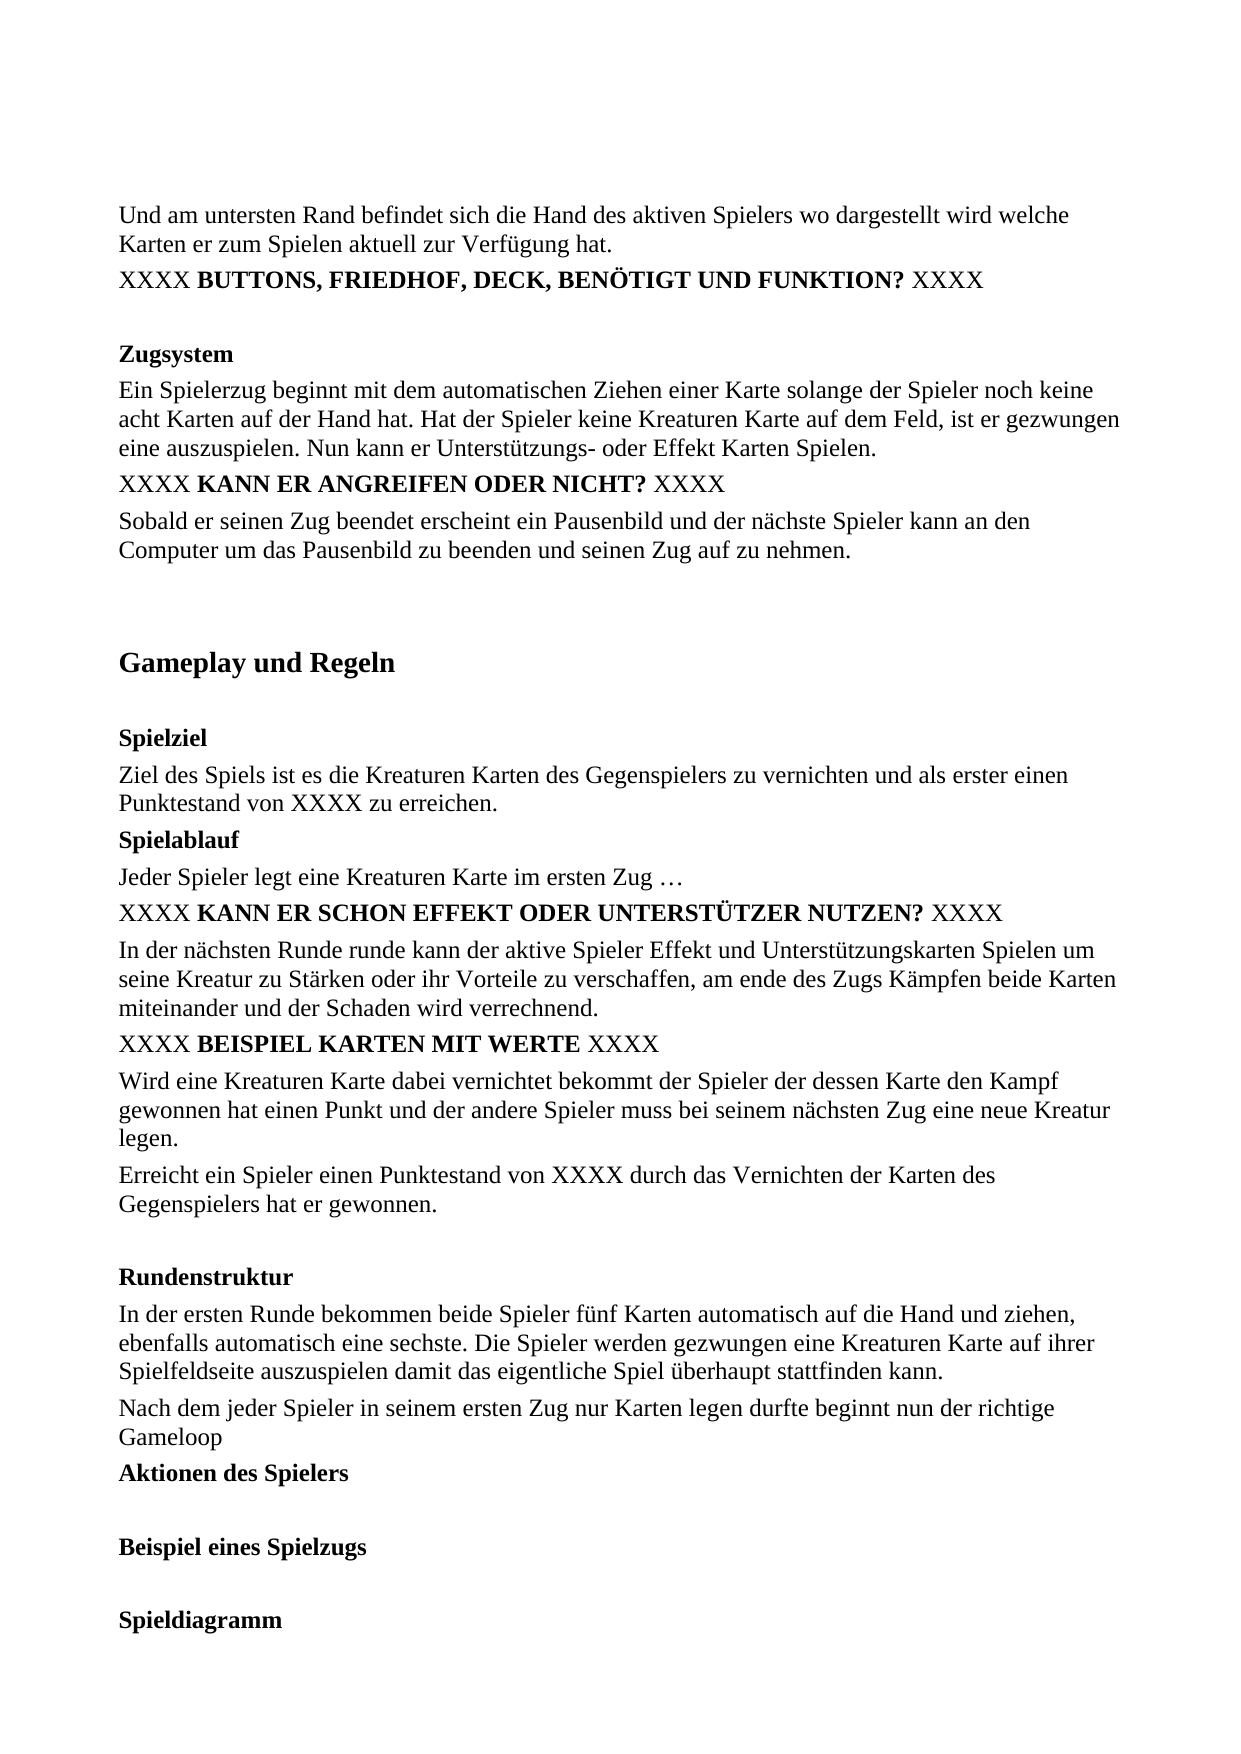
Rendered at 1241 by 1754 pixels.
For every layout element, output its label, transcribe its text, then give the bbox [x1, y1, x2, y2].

subtitle Rundenstruktur [118, 1262, 1122, 1291]
subtitle In der nächsten Runde runde kann der aktive Spieler Effekt und Unterstützungskarten Spielen um seine Kreatur zu Stärken oder ihr Vorteile zu verschaffen, am ende des Zugs Kämpfen beide Karten miteinander und der Schaden wird verrechnend. [118, 935, 1122, 1021]
subtitle Aktionen des Spielers [118, 1458, 1122, 1487]
subtitle Wird eine Kreaturen Karte dabei vernichtet bekommt der Spieler der dessen Karte den Kampf gewonnen hat einen Punkt und der andere Spieler muss bei seinem nächsten Zug eine neue Kreatur legen. [118, 1066, 1122, 1152]
subtitle XXXX KANN ER ANGREIFEN ODER NICHT? XXXX [118, 469, 1122, 498]
subtitle Spielablauf [118, 825, 1122, 854]
subtitle Zugsystem [118, 339, 1122, 367]
subtitle XXXX BEISPIEL KARTEN MIT WERTE XXXX [118, 1029, 1122, 1058]
subtitle Jeder Spieler legt eine Kreaturen Karte im ersten Zug … [118, 862, 1122, 891]
subtitle Spieldiagramm [118, 1605, 1122, 1634]
subtitle Gameplay und Regeln [118, 645, 1122, 678]
subtitle Und am untersten Rand befindet sich die Hand des aktiven Spielers wo dargestellt wird welche Karten er zum Spielen aktuell zur Verfügung hat. [118, 200, 1122, 257]
subtitle Sobald er seinen Zug beendet erscheint ein Pausenbild und der nächste Spieler kann an den Computer um das Pausenbild zu beenden und seinen Zug auf zu nehmen. [118, 506, 1122, 564]
subtitle Ziel des Spiels ist es die Kreaturen Karten des Gegenspielers zu vernichten und als erster einen Punktestand von XXXX zu erreichen. [118, 760, 1122, 817]
subtitle Ein Spielerzug beginnt mit dem automatischen Ziehen einer Karte solange der Spieler noch keine acht Karten auf der Hand hat. Hat der Spieler keine Kreaturen Karte auf dem Feld, ist er gezwungen eine auszuspielen. Nun kann er Unterstützungs- oder Effekt Karten Spielen. [118, 375, 1122, 462]
subtitle XXXX KANN ER SCHON EFFEKT ODER UNTERSTÜTZER NUTZEN? XXXX [118, 898, 1122, 927]
subtitle Beispiel eines Spielzugs [118, 1532, 1122, 1561]
subtitle Nach dem jeder Spieler in seinem ersten Zug nur Karten legen durfte beginnt nun der richtige Gameloop [118, 1393, 1122, 1451]
subtitle Spielziel [118, 723, 1122, 752]
subtitle In der ersten Runde bekommen beide Spieler fünf Karten automatisch auf die Hand und ziehen, ebenfalls automatisch eine sechste. Die Spieler werden gezwungen eine Kreaturen Karte auf ihrer Spielfeldseite auszuspielen damit das eigentliche Spiel überhaupt stattfinden kann. [118, 1299, 1122, 1385]
subtitle Erreicht ein Spieler einen Punktestand von XXXX durch das Vernichten der Karten des Gegenspielers hat er gewonnen. [118, 1160, 1122, 1218]
subtitle XXXX BUTTONS, FRIEDHOF, DECK, BENÖTIGT UND FUNKTION? XXXX [118, 265, 1122, 294]
